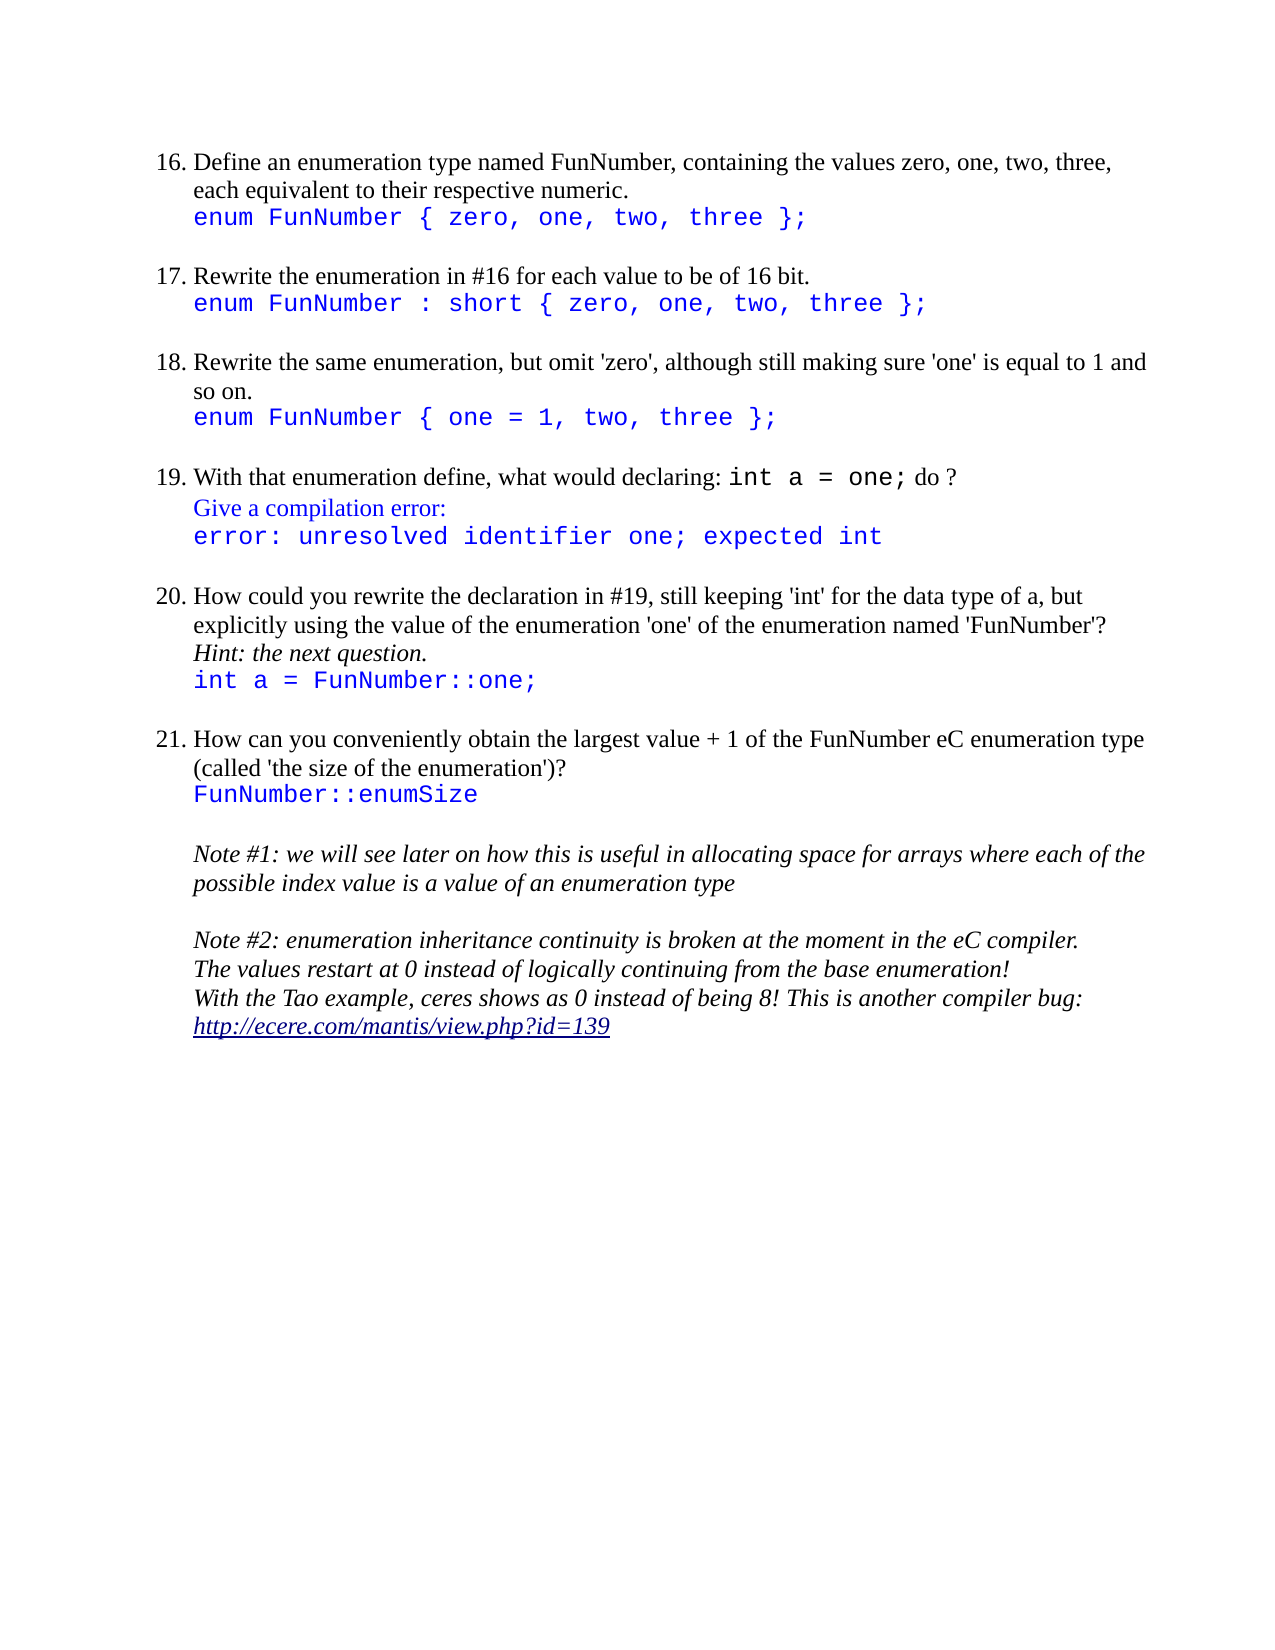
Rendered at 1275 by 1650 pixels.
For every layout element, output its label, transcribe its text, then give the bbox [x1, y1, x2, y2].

list How could you rewrite the declaration in #19, still keeping 'int' for the data type of a, but explicitly using the value of the enumeration 'one' of the enumeration named 'FunNumber'? Hint: the next question. int a = FunNumber::one; [156, 581, 1157, 724]
list Rewrite the same enumeration, but omit 'zero', although still making sure 'one' is equal to 1 and so on. enum FunNumber { one = 1, two, three }; [156, 347, 1157, 462]
list How can you conveniently obtain the largest value + 1 of the FunNumber eC enumeration type (called 'the size of the enumeration')? FunNumber::enumSize Note #1: we will see later on how this is useful in allocating space for arrays where each of the possible index value is a value of an enumeration type Note #2: enumeration inheritance continuity is broken at the moment in the eC compiler. The values restart at 0 instead of logically continuing from the base enumeration! With the Tao example, ceres shows as 0 instead of being 8! This is another compiler bug: http://ecere.com/mantis/view.php?id=139 [156, 724, 1157, 1069]
list Define an enumeration type named FunNumber, containing the values zero, one, two, three, each equivalent to their respective numeric. enum FunNumber { zero, one, two, three }; [156, 147, 1157, 261]
list [156, 118, 1157, 147]
list Rewrite the enumeration in #16 for each value to be of 16 bit. enum FunNumber : short { zero, one, two, three }; [156, 261, 1157, 347]
list With that enumeration define, what would declaring: int a = one; do ? Give a compilation error: error: unresolved identifier one; expected int [156, 462, 1157, 581]
